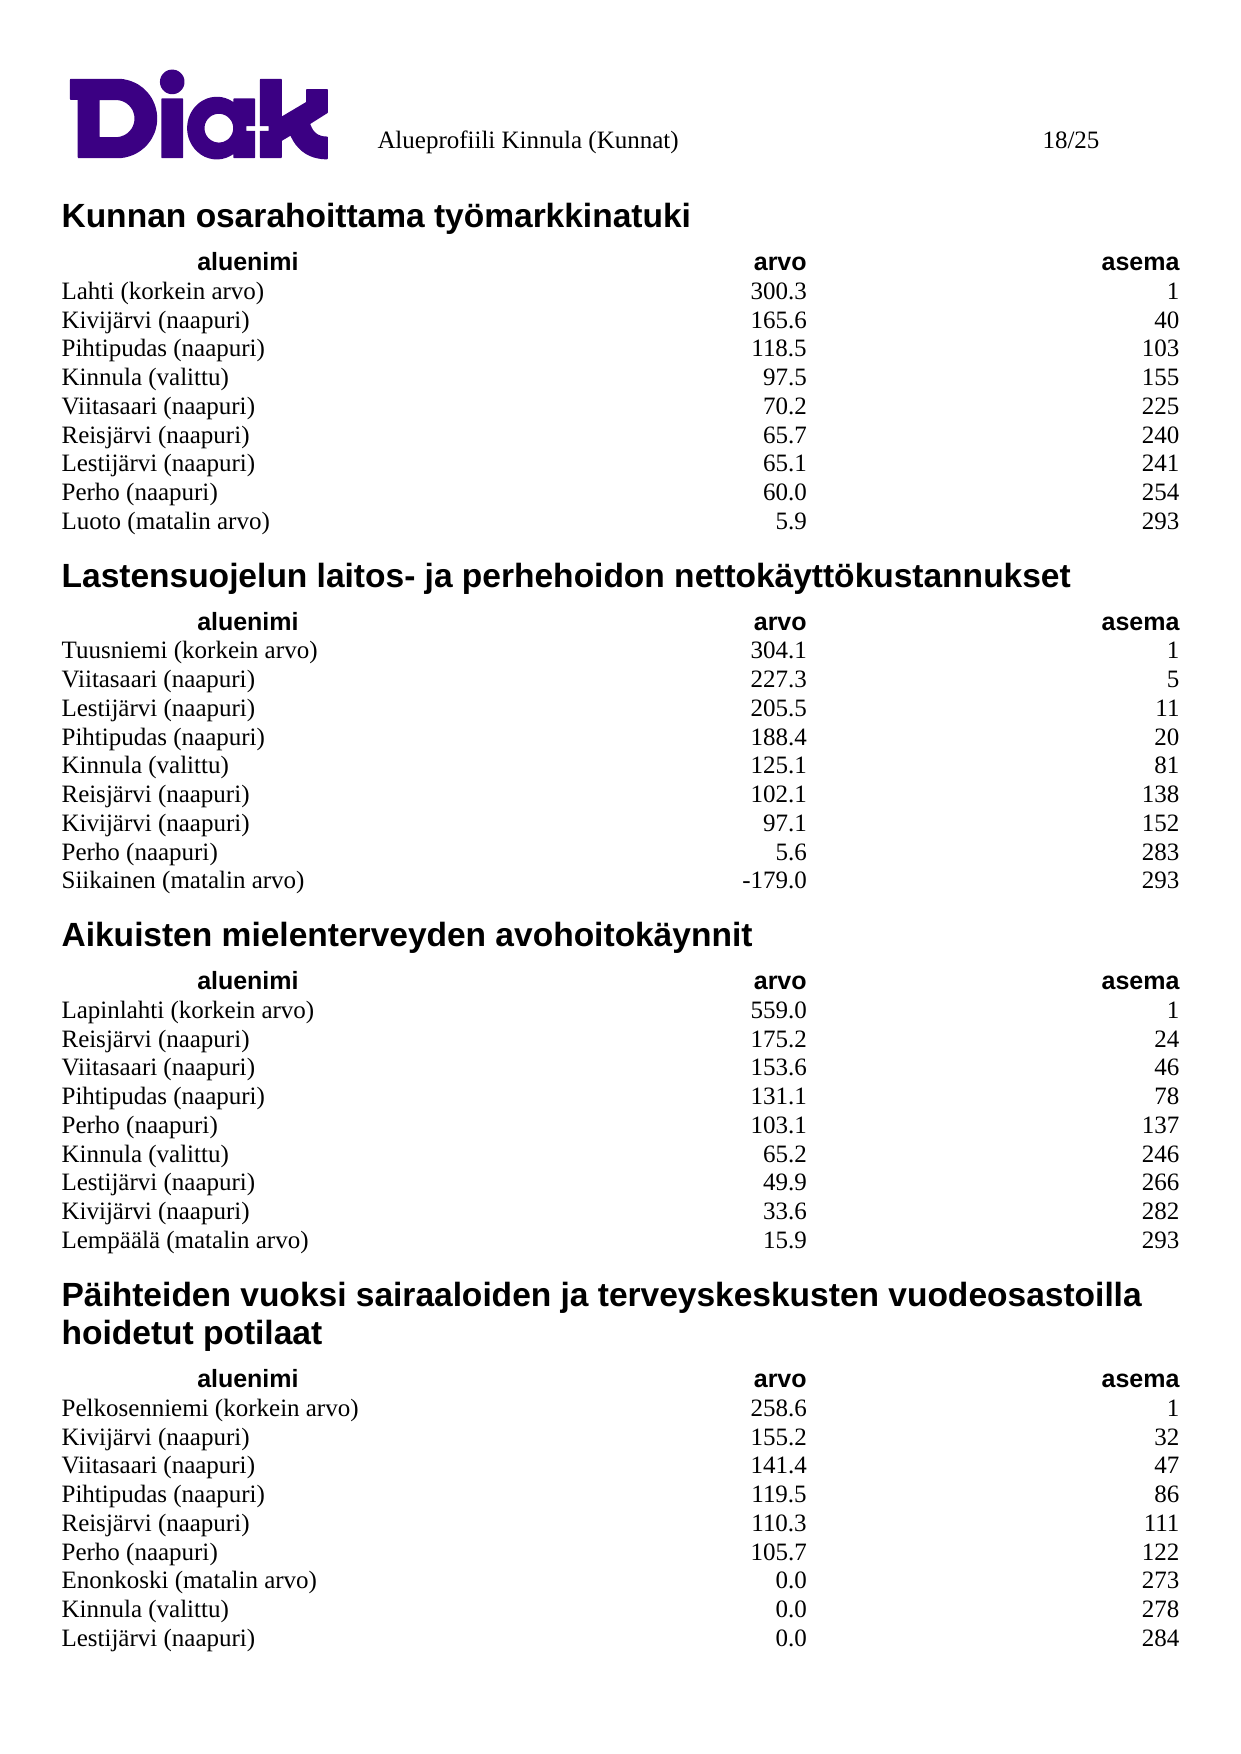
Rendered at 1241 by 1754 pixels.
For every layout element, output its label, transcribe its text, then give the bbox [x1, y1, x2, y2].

table_cell Perho (naapuri) [61, 837, 434, 866]
subtitle Kunnan osarahoittama työmarkkinatuki [61, 196, 1179, 235]
table_cell Reisjärvi (naapuri) [61, 420, 434, 448]
table_cell Reisjärvi (naapuri) [61, 779, 434, 808]
table_header arvo [434, 247, 806, 276]
table_cell 33.6 [434, 1196, 806, 1225]
table_cell 293 [806, 506, 1179, 535]
table_cell 283 [806, 837, 1179, 866]
table_cell 97.5 [434, 362, 806, 391]
table_header asema [806, 247, 1179, 276]
table_cell 65.1 [434, 449, 806, 477]
table_cell 60.0 [434, 477, 806, 506]
table_cell Luoto (matalin arvo) [61, 506, 434, 535]
table_cell 205.5 [434, 693, 806, 722]
table_cell 118.5 [434, 334, 806, 362]
table_header aluenimi [61, 1364, 434, 1393]
table_cell Kivijärvi (naapuri) [61, 1422, 434, 1451]
table_cell 188.4 [434, 722, 806, 751]
table_cell Kinnula (valittu) [61, 751, 434, 779]
table_cell 165.6 [434, 305, 806, 333]
table_cell 300.3 [434, 276, 806, 305]
table_cell Tuusniemi (korkein arvo) [61, 636, 434, 664]
table_cell Pihtipudas (naapuri) [61, 1081, 434, 1110]
table_cell 5.6 [434, 837, 806, 866]
table_cell Perho (naapuri) [61, 1110, 434, 1139]
table_cell 47 [806, 1451, 1179, 1479]
table_cell 282 [806, 1196, 1179, 1225]
table_cell 0.0 [434, 1566, 806, 1594]
table_cell 20 [806, 722, 1179, 751]
table_cell Enonkoski (matalin arvo) [61, 1566, 434, 1594]
table_cell 131.1 [434, 1081, 806, 1110]
table_cell 225 [806, 391, 1179, 420]
table_cell Reisjärvi (naapuri) [61, 1508, 434, 1537]
table_cell Lahti (korkein arvo) [61, 276, 434, 305]
table_cell 5 [806, 664, 1179, 693]
table_cell Kivijärvi (naapuri) [61, 305, 434, 333]
table_cell 138 [806, 779, 1179, 808]
table_cell 65.2 [434, 1139, 806, 1167]
table_cell 15.9 [434, 1225, 806, 1254]
table_cell 273 [806, 1566, 1179, 1594]
table_header asema [806, 1364, 1179, 1393]
table_cell 1 [806, 636, 1179, 664]
table_cell Pelkosenniemi (korkein arvo) [61, 1393, 434, 1422]
table_cell 278 [806, 1594, 1179, 1623]
table_cell 70.2 [434, 391, 806, 420]
table_cell 78 [806, 1081, 1179, 1110]
table_cell 111 [806, 1508, 1179, 1537]
table_cell 24 [806, 1024, 1179, 1052]
table_cell 110.3 [434, 1508, 806, 1537]
table_cell Siikainen (matalin arvo) [61, 866, 434, 894]
table_cell -179.0 [434, 866, 806, 894]
table_cell Lestijärvi (naapuri) [61, 693, 434, 722]
table_cell Lestijärvi (naapuri) [61, 1623, 434, 1652]
table_cell 1 [806, 1393, 1179, 1422]
table_cell Lestijärvi (naapuri) [61, 449, 434, 477]
table_cell 155 [806, 362, 1179, 391]
table_header asema [806, 607, 1179, 636]
table_cell 105.7 [434, 1537, 806, 1566]
table_cell 246 [806, 1139, 1179, 1167]
table_cell 32 [806, 1422, 1179, 1451]
table_header asema [806, 966, 1179, 995]
table_cell 559.0 [434, 995, 806, 1024]
table_cell Pihtipudas (naapuri) [61, 1479, 434, 1508]
table_cell 86 [806, 1479, 1179, 1508]
table_cell 122 [806, 1537, 1179, 1566]
table_cell 0.0 [434, 1623, 806, 1652]
table_cell Viitasaari (naapuri) [61, 1451, 434, 1479]
table_cell 81 [806, 751, 1179, 779]
table_cell 49.9 [434, 1168, 806, 1196]
table_cell 240 [806, 420, 1179, 448]
table_cell 153.6 [434, 1053, 806, 1081]
table_cell Kinnula (valittu) [61, 362, 434, 391]
table_cell 137 [806, 1110, 1179, 1139]
table_header arvo [434, 1364, 806, 1393]
table_cell Kivijärvi (naapuri) [61, 1196, 434, 1225]
table_cell Kivijärvi (naapuri) [61, 808, 434, 837]
table_cell 1 [806, 995, 1179, 1024]
table_cell Viitasaari (naapuri) [61, 391, 434, 420]
table_cell Pihtipudas (naapuri) [61, 722, 434, 751]
table_cell 0.0 [434, 1594, 806, 1623]
table_cell 266 [806, 1168, 1179, 1196]
table_cell Lapinlahti (korkein arvo) [61, 995, 434, 1024]
table_cell 293 [806, 866, 1179, 894]
table_header aluenimi [61, 607, 434, 636]
table_cell 141.4 [434, 1451, 806, 1479]
table_cell Lempäälä (matalin arvo) [61, 1225, 434, 1254]
table_header arvo [434, 966, 806, 995]
table_cell Reisjärvi (naapuri) [61, 1024, 434, 1052]
table_cell Pihtipudas (naapuri) [61, 334, 434, 362]
table_cell 1 [806, 276, 1179, 305]
table_cell 241 [806, 449, 1179, 477]
subtitle Lastensuojelun laitos- ja perhehoidon nettokäyttökustannukset [61, 556, 1179, 594]
table_cell 152 [806, 808, 1179, 837]
table_header aluenimi [61, 966, 434, 995]
table_cell 155.2 [434, 1422, 806, 1451]
table_cell 103.1 [434, 1110, 806, 1139]
subtitle Päihteiden vuoksi sairaaloiden ja terveyskeskusten vuodeosastoilla hoidetut potilaat [61, 1274, 1179, 1352]
table_cell 5.9 [434, 506, 806, 535]
table_header arvo [434, 607, 806, 636]
table_cell 258.6 [434, 1393, 806, 1422]
table_cell Viitasaari (naapuri) [61, 1053, 434, 1081]
table_cell 97.1 [434, 808, 806, 837]
table_header aluenimi [61, 247, 434, 276]
table_cell 293 [806, 1225, 1179, 1254]
table_cell Perho (naapuri) [61, 1537, 434, 1566]
subtitle Aikuisten mielenterveyden avohoitokäynnit [61, 915, 1179, 954]
table_cell 102.1 [434, 779, 806, 808]
table_cell Perho (naapuri) [61, 477, 434, 506]
table_cell 254 [806, 477, 1179, 506]
table_cell 227.3 [434, 664, 806, 693]
table_cell 65.7 [434, 420, 806, 448]
table_cell Viitasaari (naapuri) [61, 664, 434, 693]
table_cell 125.1 [434, 751, 806, 779]
table_cell 103 [806, 334, 1179, 362]
table_cell 40 [806, 305, 1179, 333]
table_cell 175.2 [434, 1024, 806, 1052]
table_cell 11 [806, 693, 1179, 722]
table_cell 119.5 [434, 1479, 806, 1508]
table_cell 46 [806, 1053, 1179, 1081]
table_cell Kinnula (valittu) [61, 1139, 434, 1167]
table_cell 284 [806, 1623, 1179, 1652]
table_cell Lestijärvi (naapuri) [61, 1168, 434, 1196]
table_cell Kinnula (valittu) [61, 1594, 434, 1623]
table_cell 304.1 [434, 636, 806, 664]
